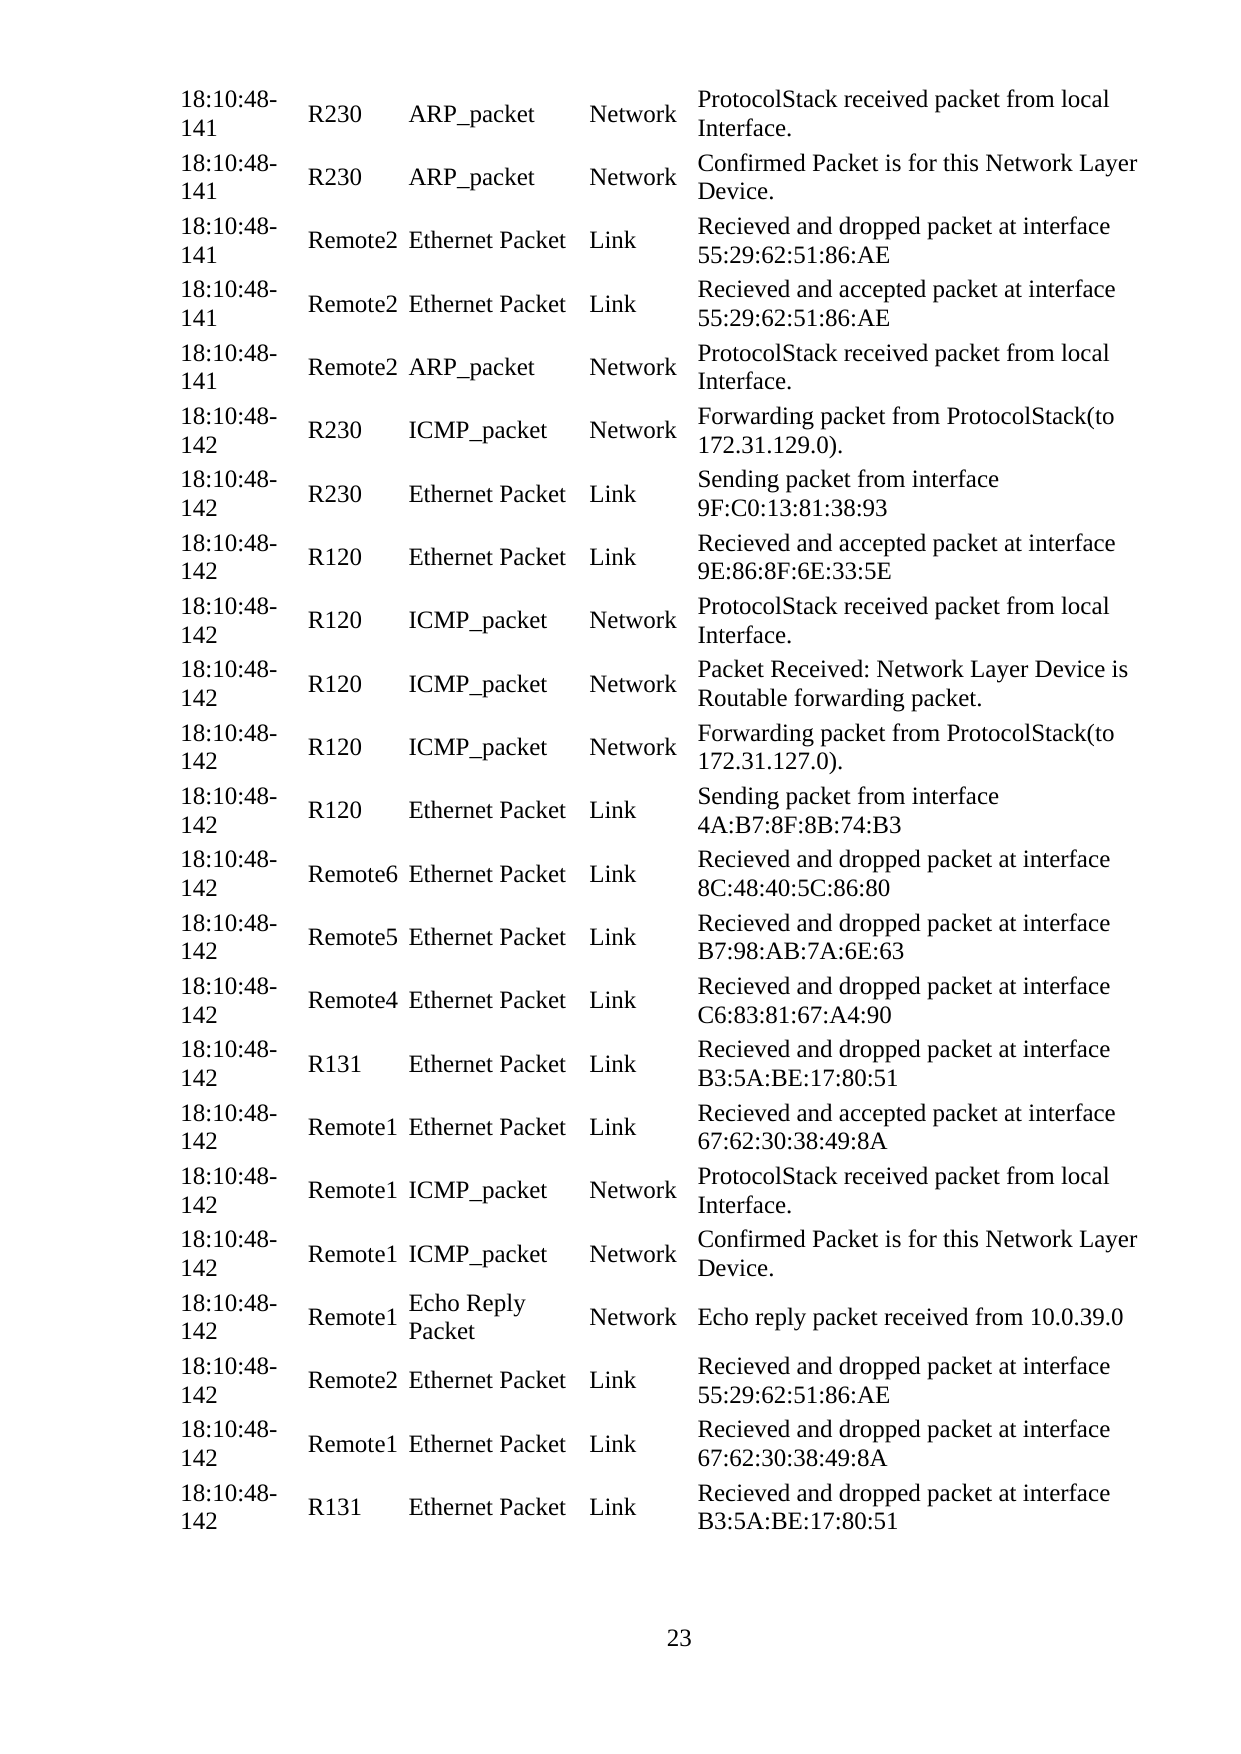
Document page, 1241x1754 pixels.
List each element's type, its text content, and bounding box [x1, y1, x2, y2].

table_cell R230 [305, 145, 405, 208]
table_cell 18:10:48-142 [177, 1411, 305, 1475]
table_cell 18:10:48-141 [177, 271, 305, 335]
table_cell 18:10:48-142 [177, 398, 305, 461]
table_cell Recieved and dropped packet at interface C6:83:81:67:A4:90 [694, 968, 1181, 1031]
table_cell R120 [305, 651, 405, 715]
table_cell Forwarding packet from ProtocolStack(to 172.31.127.0). [694, 715, 1181, 778]
table_cell Network [586, 1285, 694, 1348]
table_cell Ethernet Packet [405, 1031, 586, 1095]
table_cell Remote5 [305, 905, 405, 968]
table_cell Recieved and accepted packet at interface 9E:86:8F:6E:33:5E [694, 525, 1181, 588]
table_cell R120 [305, 588, 405, 651]
table_cell Remote1 [305, 1221, 405, 1285]
table_cell ARP_packet [405, 81, 586, 145]
table_cell ARP_packet [405, 335, 586, 398]
table_cell 18:10:48-142 [177, 1031, 305, 1095]
table_cell Ethernet Packet [405, 1411, 586, 1475]
table_cell Recieved and dropped packet at interface 55:29:62:51:86:AE [694, 1348, 1181, 1411]
table_cell Link [586, 778, 694, 841]
table_cell 18:10:48-142 [177, 588, 305, 651]
table_cell Forwarding packet from ProtocolStack(to 172.31.129.0). [694, 398, 1181, 461]
table_cell Link [586, 461, 694, 525]
table_cell R120 [305, 715, 405, 778]
table_cell R120 [305, 778, 405, 841]
table_cell 18:10:48-141 [177, 335, 305, 398]
table_cell ARP_packet [405, 145, 586, 208]
table_cell Link [586, 905, 694, 968]
table_cell ICMP_packet [405, 1221, 586, 1285]
table_cell Recieved and dropped packet at interface 8C:48:40:5C:86:80 [694, 841, 1181, 905]
table_cell 18:10:48-142 [177, 778, 305, 841]
table_cell Echo Reply Packet [405, 1285, 586, 1348]
table_cell Network [586, 1221, 694, 1285]
table_cell 18:10:48-141 [177, 145, 305, 208]
table_cell Remote1 [305, 1158, 405, 1221]
table_cell 18:10:48-142 [177, 1221, 305, 1285]
table_cell Network [586, 588, 694, 651]
table_cell Recieved and dropped packet at interface B7:98:AB:7A:6E:63 [694, 905, 1181, 968]
table_cell Network [586, 715, 694, 778]
table_cell R230 [305, 461, 405, 525]
table_cell 18:10:48-142 [177, 968, 305, 1031]
table_cell 18:10:48-142 [177, 461, 305, 525]
table_cell Network [586, 651, 694, 715]
table_cell Network [586, 145, 694, 208]
table_cell Ethernet Packet [405, 778, 586, 841]
table_cell Ethernet Packet [405, 841, 586, 905]
table_cell ProtocolStack received packet from local Interface. [694, 1158, 1181, 1221]
table_cell Ethernet Packet [405, 271, 586, 335]
table_cell 18:10:48-141 [177, 81, 305, 145]
table_cell R230 [305, 81, 405, 145]
table_cell R131 [305, 1031, 405, 1095]
table_cell Recieved and dropped packet at interface 55:29:62:51:86:AE [694, 208, 1181, 271]
table_cell Sending packet from interface 9F:C0:13:81:38:93 [694, 461, 1181, 525]
table_cell ICMP_packet [405, 398, 586, 461]
table_cell Link [586, 1095, 694, 1158]
table_cell Network [586, 335, 694, 398]
table_cell Remote2 [305, 208, 405, 271]
table_cell Ethernet Packet [405, 461, 586, 525]
table_cell Network [586, 398, 694, 461]
table_cell Link [586, 1348, 694, 1411]
table_cell Recieved and accepted packet at interface 55:29:62:51:86:AE [694, 271, 1181, 335]
table_cell Ethernet Packet [405, 1095, 586, 1158]
table_cell Ethernet Packet [405, 905, 586, 968]
table_cell Remote1 [305, 1285, 405, 1348]
table_cell Packet Received: Network Layer Device is Routable forwarding packet. [694, 651, 1181, 715]
table_cell 18:10:48-142 [177, 525, 305, 588]
table_cell R120 [305, 525, 405, 588]
table_cell 18:10:48-142 [177, 905, 305, 968]
table_cell ICMP_packet [405, 588, 586, 651]
table_cell R131 [305, 1475, 405, 1538]
table_cell 18:10:48-142 [177, 651, 305, 715]
table_cell Remote6 [305, 841, 405, 905]
table_cell Remote1 [305, 1095, 405, 1158]
table_cell 18:10:48-142 [177, 1348, 305, 1411]
table_cell Link [586, 525, 694, 588]
table_cell ICMP_packet [405, 1158, 586, 1221]
table_cell ProtocolStack received packet from local Interface. [694, 335, 1181, 398]
table_cell Confirmed Packet is for this Network Layer Device. [694, 145, 1181, 208]
table_cell Network [586, 81, 694, 145]
table_cell Network [586, 1158, 694, 1221]
table_cell 18:10:48-142 [177, 715, 305, 778]
table_cell ICMP_packet [405, 715, 586, 778]
table_cell Link [586, 841, 694, 905]
table_cell Ethernet Packet [405, 1348, 586, 1411]
table_cell Link [586, 1411, 694, 1475]
table_cell Link [586, 208, 694, 271]
table_cell Link [586, 271, 694, 335]
table_cell 18:10:48-141 [177, 208, 305, 271]
table_cell Remote2 [305, 271, 405, 335]
table_cell Ethernet Packet [405, 525, 586, 588]
table_cell 18:10:48-142 [177, 841, 305, 905]
table_cell Remote1 [305, 1411, 405, 1475]
table_cell Remote2 [305, 1348, 405, 1411]
table_cell 18:10:48-142 [177, 1475, 305, 1538]
table_cell Recieved and dropped packet at interface B3:5A:BE:17:80:51 [694, 1475, 1181, 1538]
table_cell Link [586, 1475, 694, 1538]
table_cell 18:10:48-142 [177, 1095, 305, 1158]
table_cell ICMP_packet [405, 651, 586, 715]
table_cell Remote4 [305, 968, 405, 1031]
table_cell Sending packet from interface 4A:B7:8F:8B:74:B3 [694, 778, 1181, 841]
table_cell Confirmed Packet is for this Network Layer Device. [694, 1221, 1181, 1285]
table_cell R230 [305, 398, 405, 461]
table_cell Link [586, 968, 694, 1031]
table_cell Recieved and dropped packet at interface B3:5A:BE:17:80:51 [694, 1031, 1181, 1095]
table_cell Ethernet Packet [405, 968, 586, 1031]
table_cell Echo reply packet received from 10.0.39.0 [694, 1285, 1181, 1348]
table_cell 18:10:48-142 [177, 1285, 305, 1348]
table_cell Ethernet Packet [405, 208, 586, 271]
table_cell ProtocolStack received packet from local Interface. [694, 81, 1181, 145]
table_cell 18:10:48-142 [177, 1158, 305, 1221]
table_cell ProtocolStack received packet from local Interface. [694, 588, 1181, 651]
table_cell Recieved and accepted packet at interface 67:62:30:38:49:8A [694, 1095, 1181, 1158]
table_cell Recieved and dropped packet at interface 67:62:30:38:49:8A [694, 1411, 1181, 1475]
table_cell Remote2 [305, 335, 405, 398]
table_cell Link [586, 1031, 694, 1095]
table_cell Ethernet Packet [405, 1475, 586, 1538]
